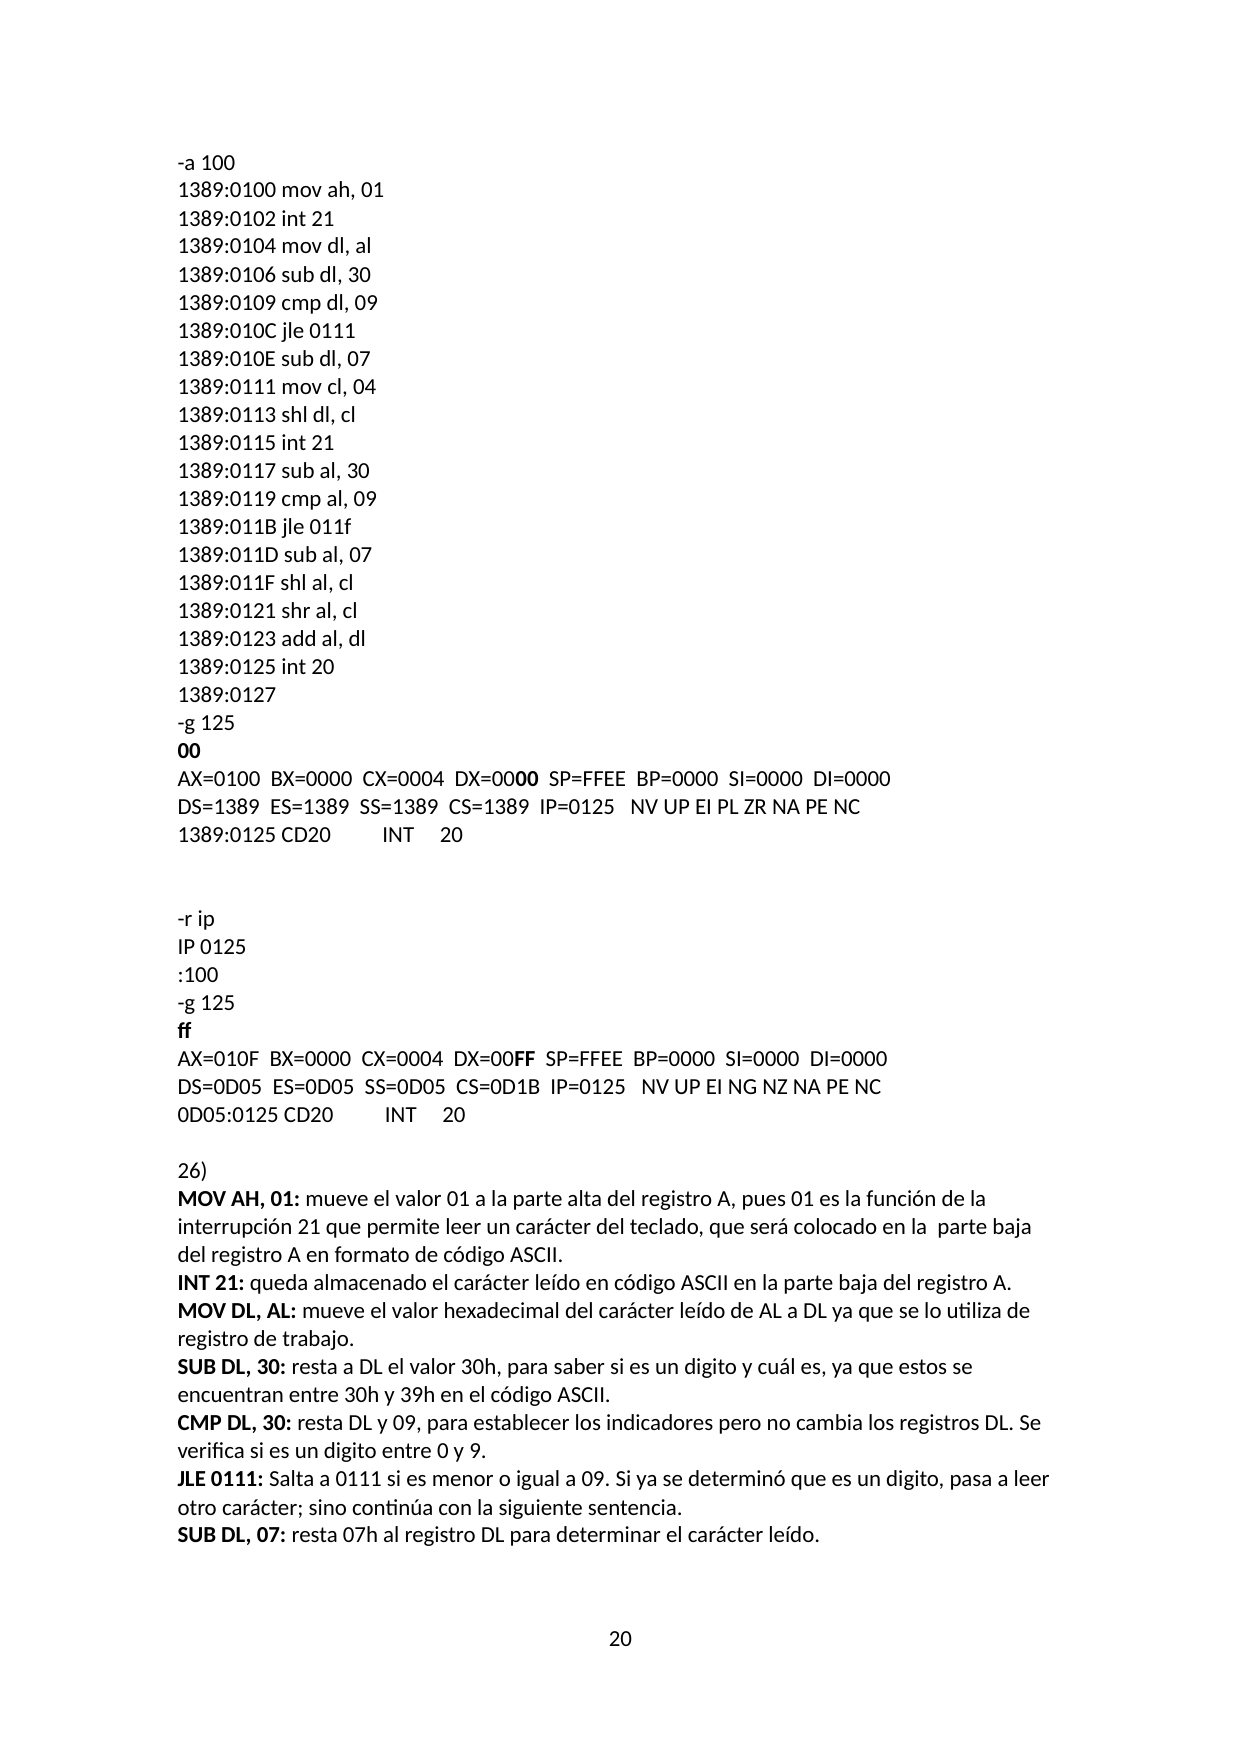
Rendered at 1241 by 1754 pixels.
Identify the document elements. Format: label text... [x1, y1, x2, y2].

text 1389:011F shl al, cl [177, 568, 1063, 596]
text 1389:0121 shr al, cl [177, 596, 1063, 624]
text AX=0100 BX=0000 CX=0004 DX=0000 SP=FFEE BP=0000 SI=0000 DI=0000 [177, 764, 1063, 792]
text 1389:0113 shl dl, cl [177, 400, 1063, 428]
text 1389:0104 mov dl, al [177, 232, 1063, 260]
text 0D05:0125 CD20 INT 20 [177, 1100, 1063, 1128]
text JLE 0111: Salta a 0111 si es menor o igual a 09. Si ya se determinó que es un digito, pasa a leer otro carácter; sino continúa con la siguiente sentencia. [177, 1464, 1063, 1521]
text CMP DL, 30: resta DL y 09, para establecer los indicadores pero no cambia los registros DL. Se verifica si es un digito entre 0 y 9. [177, 1408, 1063, 1464]
text 1389:0123 add al, dl [177, 624, 1063, 652]
text ff [177, 1016, 1063, 1044]
text 1389:0115 int 21 [177, 428, 1063, 456]
text 26) [177, 1156, 1063, 1184]
text 1389:0125 CD20 INT 20 [177, 820, 1063, 848]
text 1389:0109 cmp dl, 09 [177, 288, 1063, 316]
text 1389:0127 [177, 680, 1063, 708]
text 1389:0119 cmp al, 09 [177, 484, 1063, 512]
text 1389:0111 mov cl, 04 [177, 372, 1063, 400]
text -a 100 [177, 148, 1063, 176]
text 1389:0125 int 20 [177, 652, 1063, 680]
text :100 [177, 960, 1063, 988]
text 00 [177, 736, 1063, 764]
text 1389:010C jle 0111 [177, 316, 1063, 344]
text SUB DL, 30: resta a DL el valor 30h, para saber si es un digito y cuál es, ya que estos se encuentran entre 30h y 39h en el código ASCII. [177, 1352, 1063, 1408]
text 1389:0106 sub dl, 30 [177, 260, 1063, 288]
text -r ip [177, 904, 1063, 932]
text 1389:0100 mov ah, 01 [177, 176, 1063, 204]
text AX=010F BX=0000 CX=0004 DX=00FF SP=FFEE BP=0000 SI=0000 DI=0000 [177, 1044, 1063, 1072]
text -g 125 [177, 988, 1063, 1016]
text -g 125 [177, 708, 1063, 736]
text 1389:010E sub dl, 07 [177, 344, 1063, 372]
text DS=1389 ES=1389 SS=1389 CS=1389 IP=0125 NV UP EI PL ZR NA PE NC [177, 792, 1063, 820]
text IP 0125 [177, 932, 1063, 960]
text 1389:011D sub al, 07 [177, 540, 1063, 568]
text 1389:0102 int 21 [177, 204, 1063, 232]
text 1389:011B jle 011f [177, 512, 1063, 540]
text MOV AH, 01: mueve el valor 01 a la parte alta del registro A, pues 01 es la función de la interrupción 21 que permite leer un carácter del teclado, que será colocado en la parte baja del registro A en formato de código ASCII. [177, 1184, 1063, 1268]
text MOV DL, AL: mueve el valor hexadecimal del carácter leído de AL a DL ya que se lo utiliza de registro de trabajo. [177, 1296, 1063, 1352]
text 1389:0117 sub al, 30 [177, 456, 1063, 484]
text DS=0D05 ES=0D05 SS=0D05 CS=0D1B IP=0125 NV UP EI NG NZ NA PE NC [177, 1072, 1063, 1100]
text SUB DL, 07: resta 07h al registro DL para determinar el carácter leído. [177, 1521, 1063, 1549]
text INT 21: queda almacenado el carácter leído en código ASCII en la parte baja del registro A. [177, 1268, 1063, 1296]
